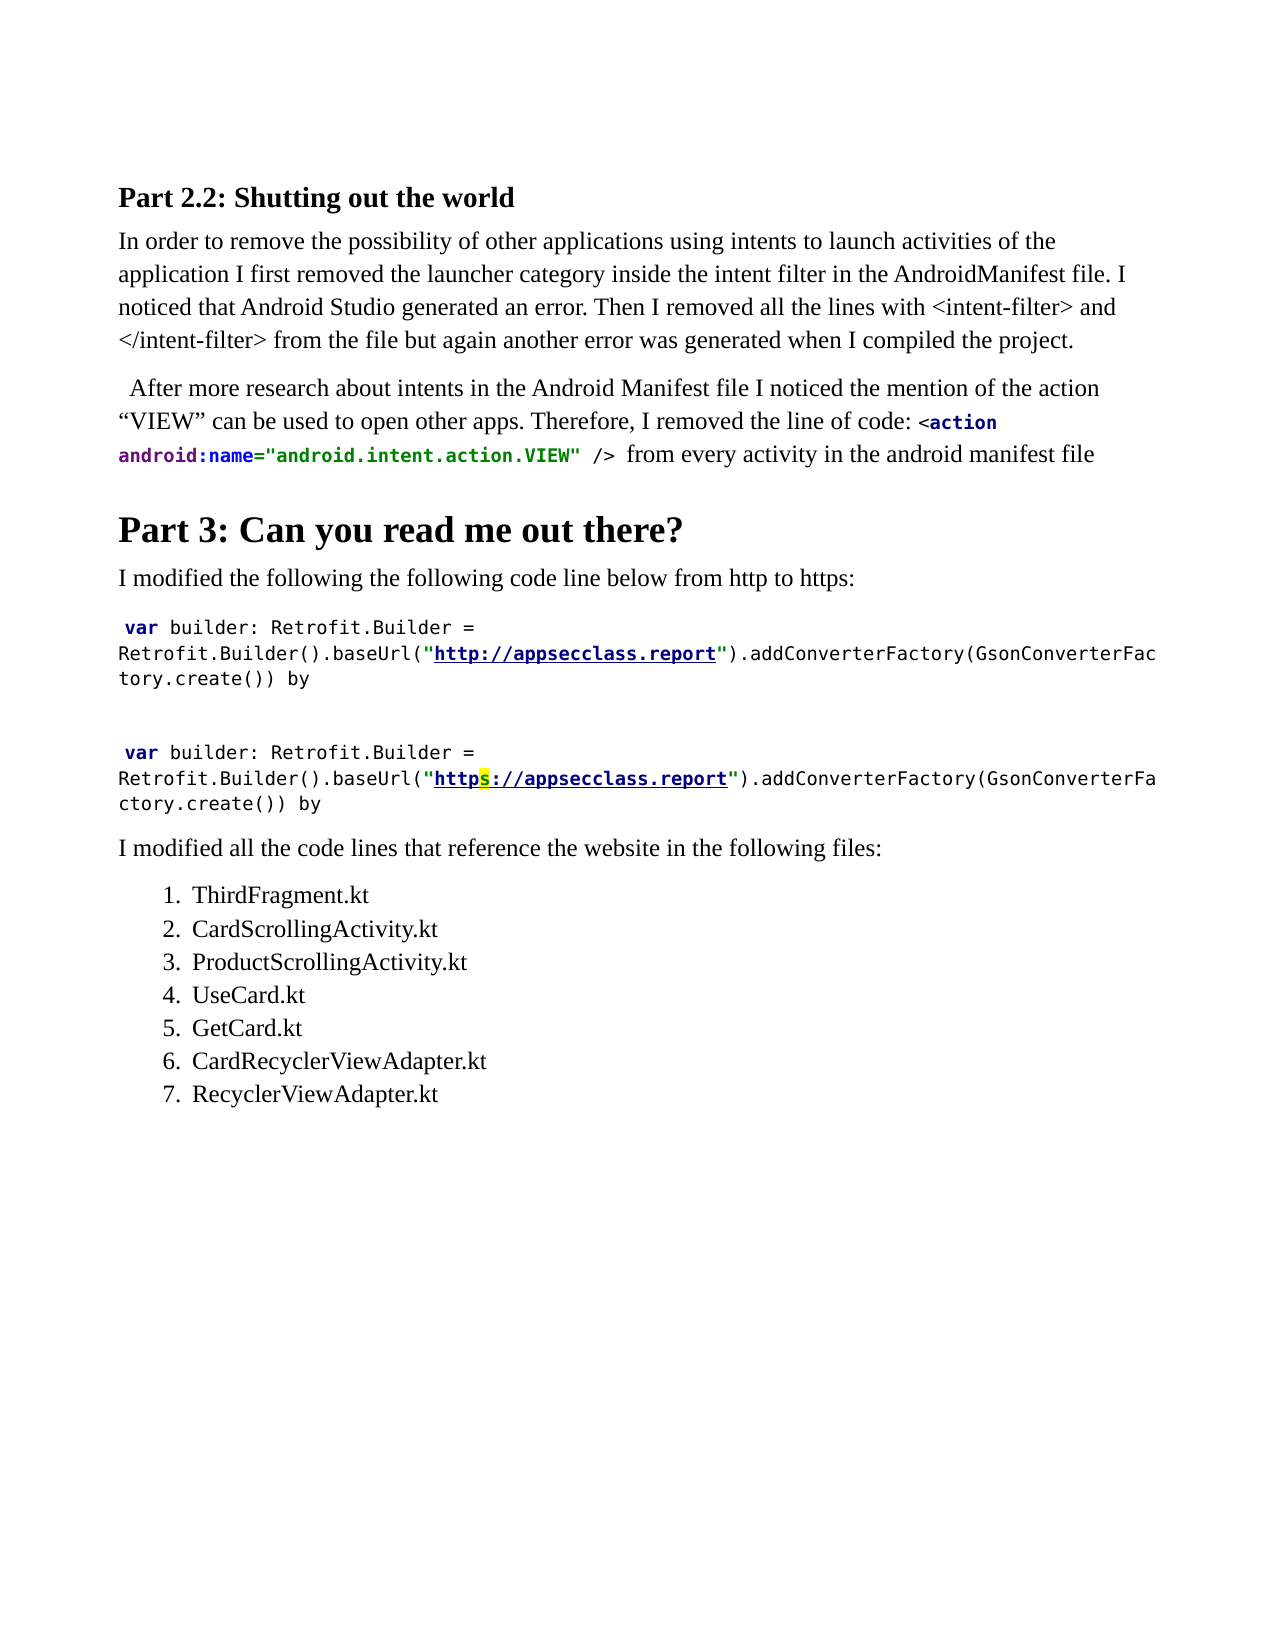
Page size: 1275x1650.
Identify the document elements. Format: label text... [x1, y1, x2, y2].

list CardScrollingActivity.kt [162, 914, 1157, 942]
list ThirdFragment.kt [162, 881, 1157, 909]
text var builder: Retrofit.Builder = Retrofit.Builder().baseUrl("http://appsecclass.report").addConverterFactory(GsonConverterFactory.create()) by [118, 611, 1157, 690]
subtitle Part 2.2: Shutting out the world [118, 180, 1157, 214]
text In order to remove the possibility of other applications using intents to launch activities of the application I first removed the launcher category inside the intent filter in the AndroidManifest file. I noticed that Android Studio generated an error. Then I removed all the lines with <intent-filter> and </intent-filter> from the file but again another error was generated when I compiled the project. [118, 226, 1157, 354]
text I modified the following the following code line below from http to https: [118, 563, 1157, 592]
text I modified all the code lines that reference the website in the following files: [118, 833, 1157, 862]
list RecyclerViewAdapter.kt [162, 1079, 1157, 1107]
list UseCard.kt [162, 980, 1157, 1008]
list ProductScrollingActivity.kt [162, 947, 1157, 975]
list GetCard.kt [162, 1013, 1157, 1041]
subtitle Part 3: Can you read me out there? [118, 507, 1157, 551]
text var builder: Retrofit.Builder = Retrofit.Builder().baseUrl("https://appsecclass.report").addConverterFactory(GsonConverterFactory.create()) by [118, 736, 1157, 815]
list CardRecyclerViewAdapter.kt [162, 1046, 1157, 1074]
text After more research about intents in the Android Manifest file I noticed the mention of the action “VIEW” can be used to open other apps. Therefore, I removed the line of code: <action android:name="android.intent.action.VIEW" /> from every activity in the android manifest file [118, 373, 1157, 468]
